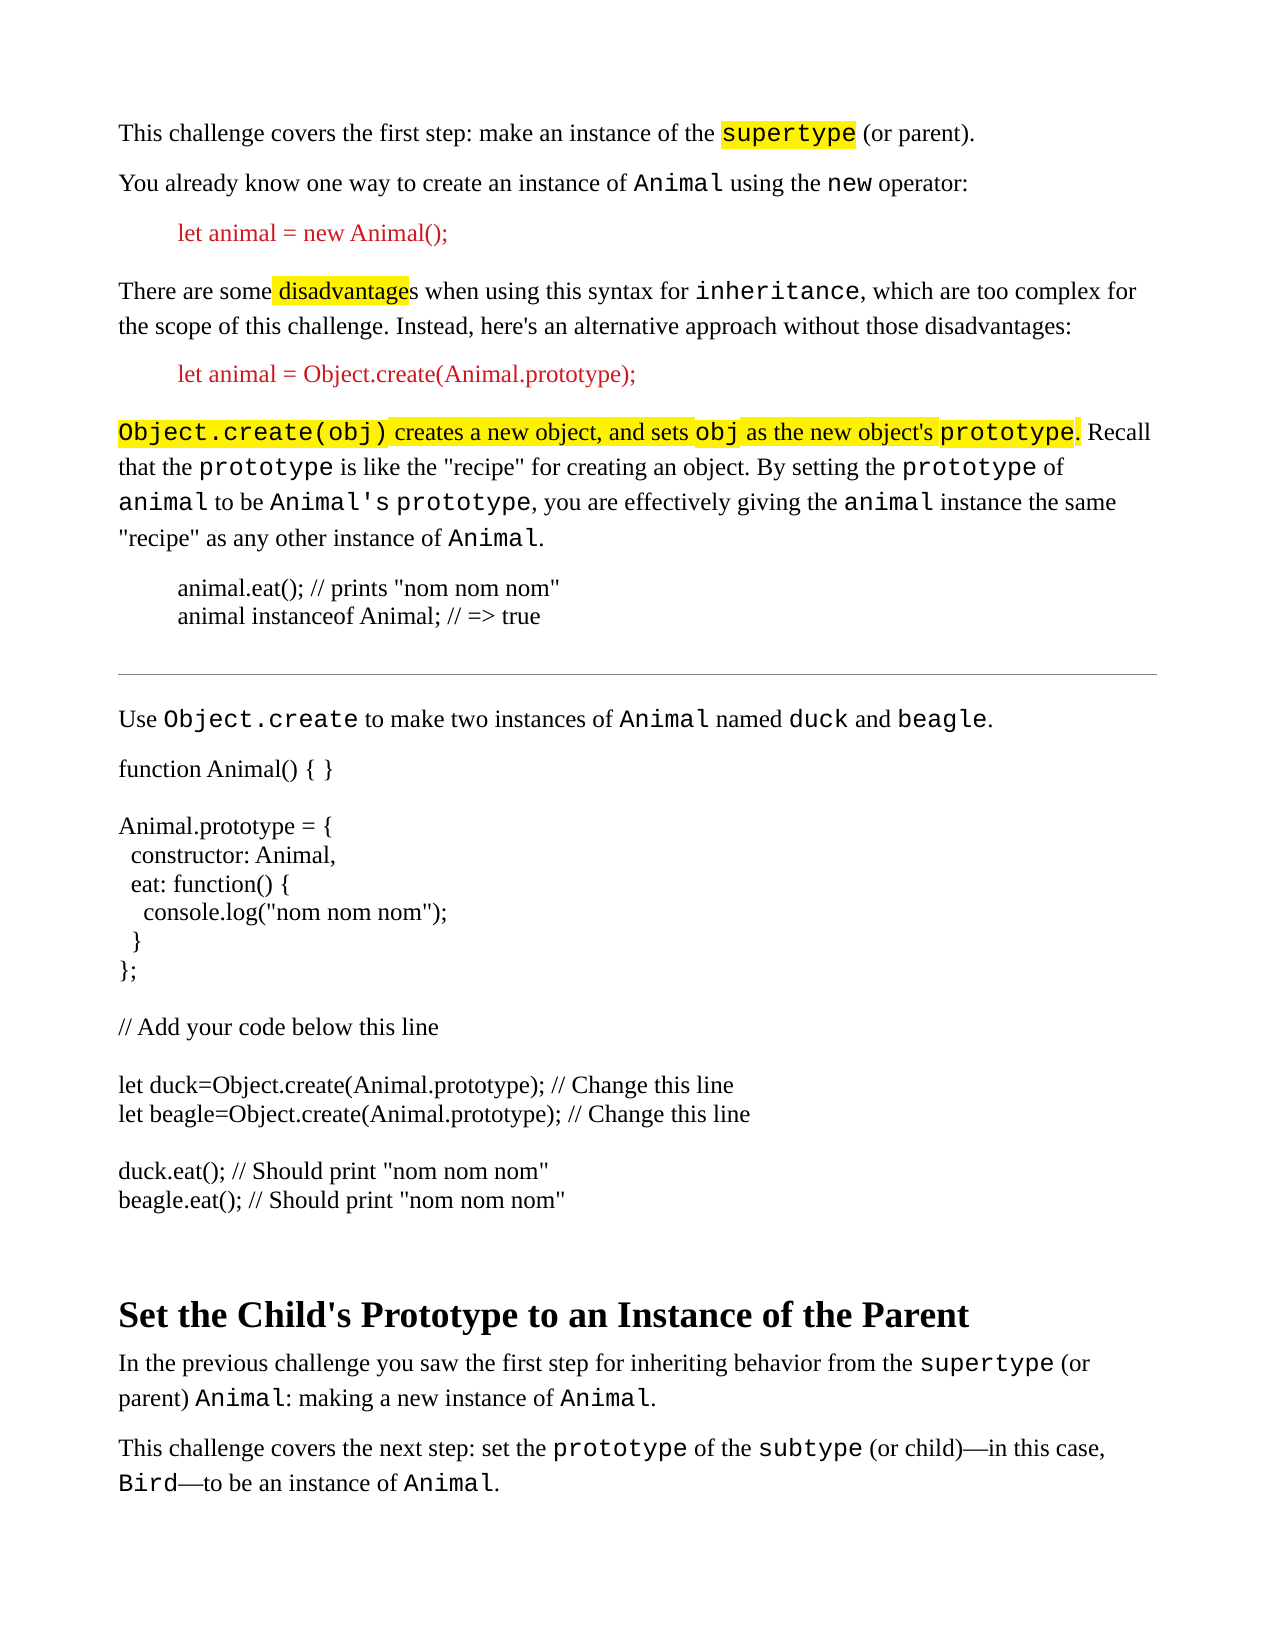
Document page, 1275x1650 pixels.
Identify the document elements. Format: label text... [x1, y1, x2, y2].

text function Animal() { } [118, 754, 1157, 782]
text This challenge covers the first step: make an instance of the supertype (or parent). [118, 118, 1157, 149]
text console.log("nom nom nom"); [118, 897, 1157, 926]
text let animal = Object.create(Animal.prototype); [177, 359, 1098, 388]
text Use Object.create to make two instances of Animal named duck and beagle. [118, 704, 1157, 734]
text Animal.prototype = { [118, 811, 1157, 840]
text In the previous challenge you saw the first step for inheriting behavior from the supertype (or parent) Animal: making a new instance of Animal. [118, 1348, 1157, 1414]
text You already know one way to create an instance of Animal using the new operator: [118, 168, 1157, 199]
text }; [118, 955, 1157, 984]
text beagle.eat(); // Should print "nom nom nom" [118, 1185, 1157, 1214]
text This challenge covers the next step: set the prototype of the subtype (or child)—in this case, Bird—to be an instance of Animal. [118, 1433, 1157, 1499]
text eat: function() { [118, 869, 1157, 897]
text Object.create(obj) creates a new object, and sets obj as the new object's prototype. Recall that the prototype is like the "recipe" for creating an object. By setting the prototype of animal to be Animal's prototype, you are effectively giving the animal instance the same "recipe" as any other instance of Animal. [118, 417, 1157, 553]
text let animal = new Animal(); [177, 218, 1098, 247]
text let duck=Object.create(Animal.prototype); // Change this line [118, 1070, 1157, 1099]
text constructor: Animal, [118, 840, 1157, 869]
text // Add your code below this line [118, 1012, 1157, 1041]
subtitle Set the Child's Prototype to an Instance of the Parent [118, 1292, 1157, 1335]
text There are some disadvantages when using this syntax for inheritance, which are too complex for the scope of this challenge. Instead, here's an alternative approach without those disadvantages: [118, 276, 1157, 340]
text let beagle=Object.create(Animal.prototype); // Change this line [118, 1099, 1157, 1127]
text } [118, 926, 1157, 955]
text duck.eat(); // Should print "nom nom nom" [118, 1156, 1157, 1185]
text animal.eat(); // prints "nom nom nom" animal instanceof Animal; // => true [177, 573, 1098, 630]
